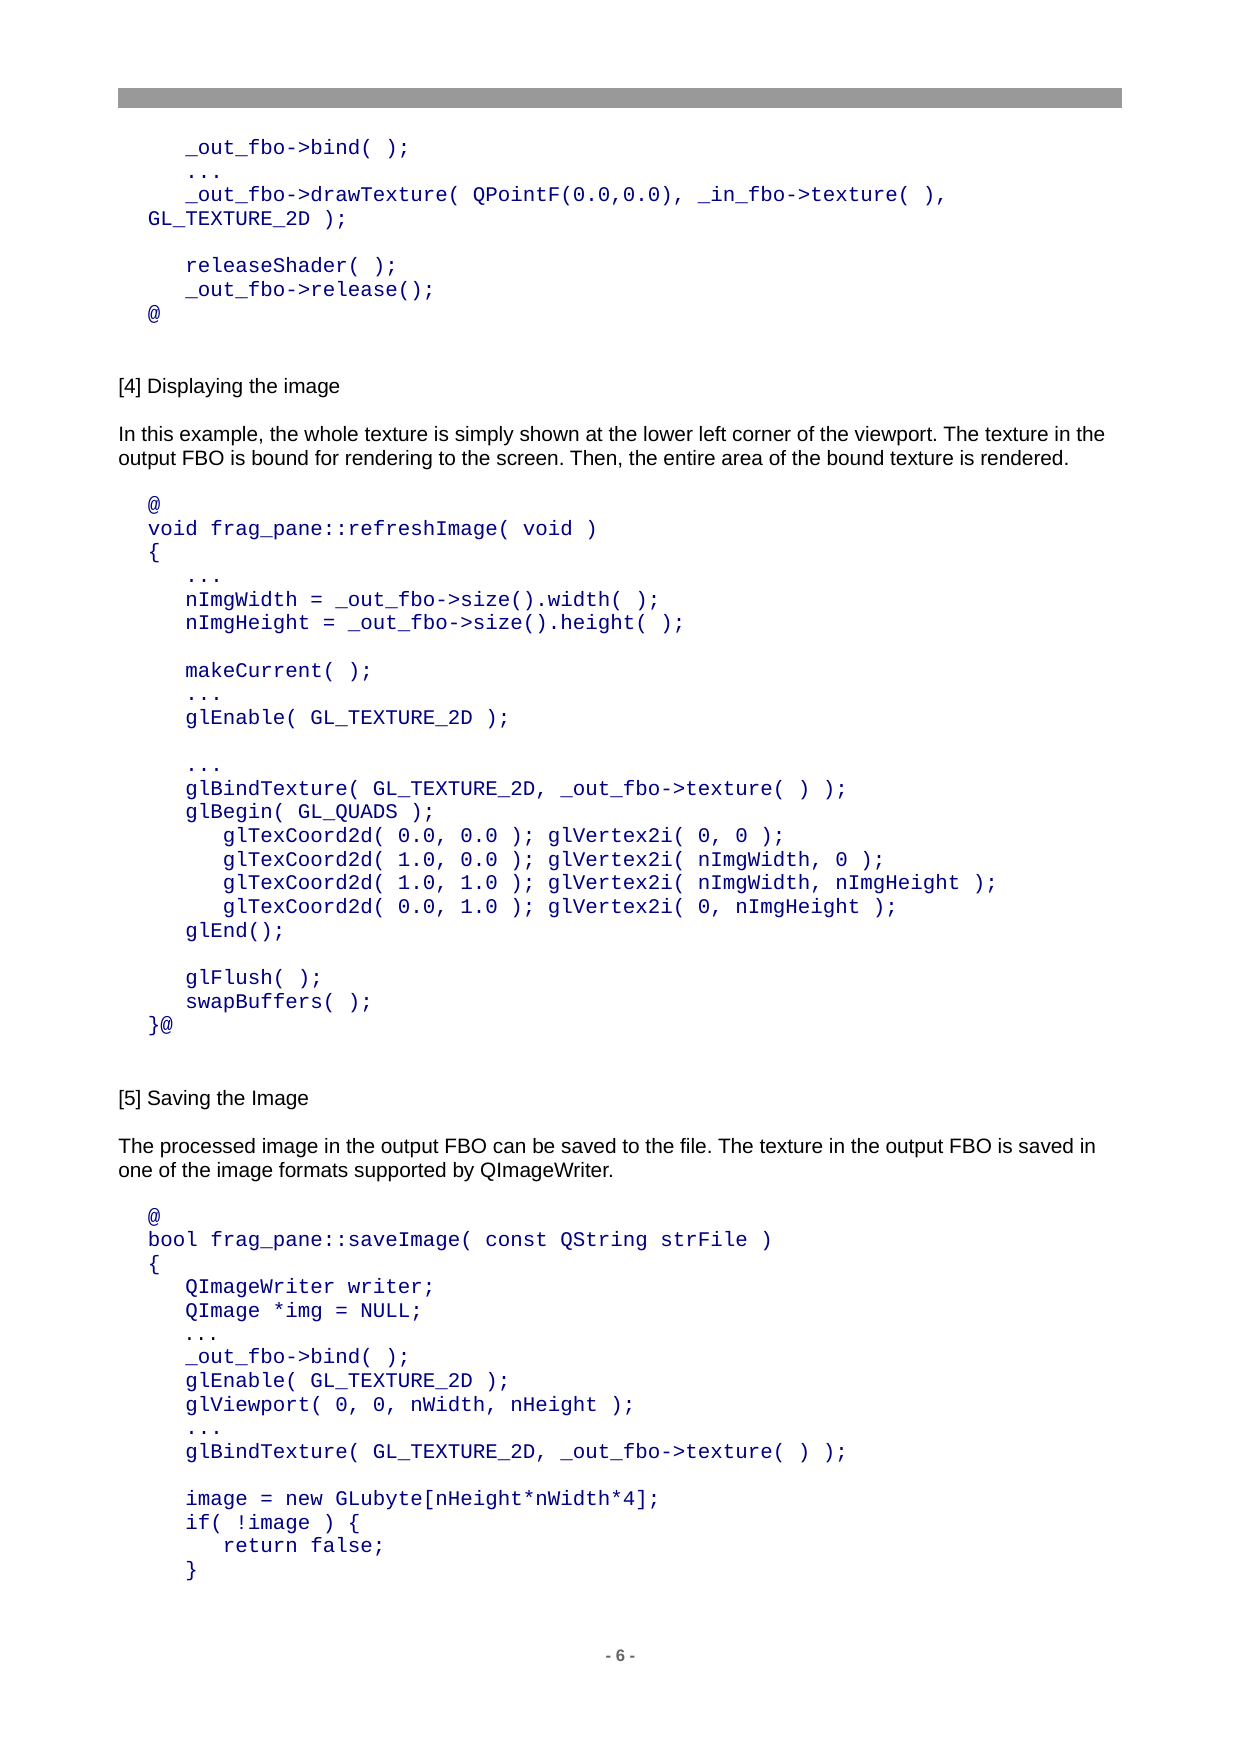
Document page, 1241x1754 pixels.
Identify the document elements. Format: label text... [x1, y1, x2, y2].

text image = new GLubyte[nHeight*nWidth*4]; [148, 1488, 1122, 1512]
text ... [148, 754, 1122, 778]
text nImgHeight = _out_fbo->size().height( ); [148, 612, 1122, 636]
text } [148, 1559, 1122, 1583]
text }@ [148, 1014, 1122, 1038]
text glEnable( GL_TEXTURE_2D ); [148, 707, 1122, 731]
text glTexCoord2d( 0.0, 0.0 ); glVertex2i( 0, 0 ); [148, 825, 1122, 849]
text @ [148, 494, 1122, 518]
text glBindTexture( GL_TEXTURE_2D, _out_fbo->texture( ) ); [148, 1441, 1122, 1464]
text glEnable( GL_TEXTURE_2D ); [148, 1370, 1122, 1393]
text ... [148, 1324, 1122, 1346]
text _out_fbo->bind( ); [148, 137, 1122, 161]
text bool frag_pane::saveImage( const QString strFile ) [148, 1229, 1122, 1253]
text glBindTexture( GL_TEXTURE_2D, _out_fbo->texture( ) ); [148, 778, 1122, 801]
text @ [148, 303, 1122, 326]
text glViewport( 0, 0, nWidth, nHeight ); [148, 1393, 1122, 1417]
text _out_fbo->release(); [148, 279, 1122, 303]
text if( !image ) { [148, 1512, 1122, 1535]
text The processed image in the output FBO can be saved to the file. The texture in the output FBO is saved in one of the image formats supported by QImageWriter. [118, 1134, 1122, 1182]
text void frag_pane::refreshImage( void ) [148, 518, 1122, 541]
text ... [148, 565, 1122, 589]
text glTexCoord2d( 0.0, 1.0 ); glVertex2i( 0, nImgHeight ); [148, 896, 1122, 920]
text QImageWriter writer; [148, 1277, 1122, 1300]
text QImage *img = NULL; [148, 1300, 1122, 1324]
text swapBuffers( ); [148, 991, 1122, 1014]
text In this example, the whole texture is simply shown at the lower left corner of the viewport. The texture in the output FBO is bound for rendering to the screen. Then, the entire area of the bound texture is rendered. [118, 422, 1122, 470]
text ... [148, 161, 1122, 184]
text releaseShader( ); [148, 255, 1122, 279]
text [4] Displaying the image [118, 374, 1122, 398]
text { [148, 541, 1122, 565]
text _out_fbo->bind( ); [148, 1346, 1122, 1370]
text @ [148, 1206, 1122, 1229]
text nImgWidth = _out_fbo->size().width( ); [148, 589, 1122, 612]
text glBegin( GL_QUADS ); [148, 801, 1122, 825]
text makeCurrent( ); [148, 659, 1122, 683]
text ... [148, 683, 1122, 707]
text glTexCoord2d( 1.0, 1.0 ); glVertex2i( nImgWidth, nImgHeight ); [148, 872, 1122, 896]
text _out_fbo->drawTexture( QPointF(0.0,0.0), _in_fbo->texture( ), GL_TEXTURE_2D ); [148, 184, 1122, 232]
text [5] Saving the Image [118, 1086, 1122, 1110]
text { [148, 1253, 1122, 1277]
text glTexCoord2d( 1.0, 0.0 ); glVertex2i( nImgWidth, 0 ); [148, 849, 1122, 872]
text glEnd(); [148, 920, 1122, 943]
text return false; [148, 1535, 1122, 1559]
text glFlush( ); [148, 967, 1122, 991]
text ... [148, 1417, 1122, 1441]
